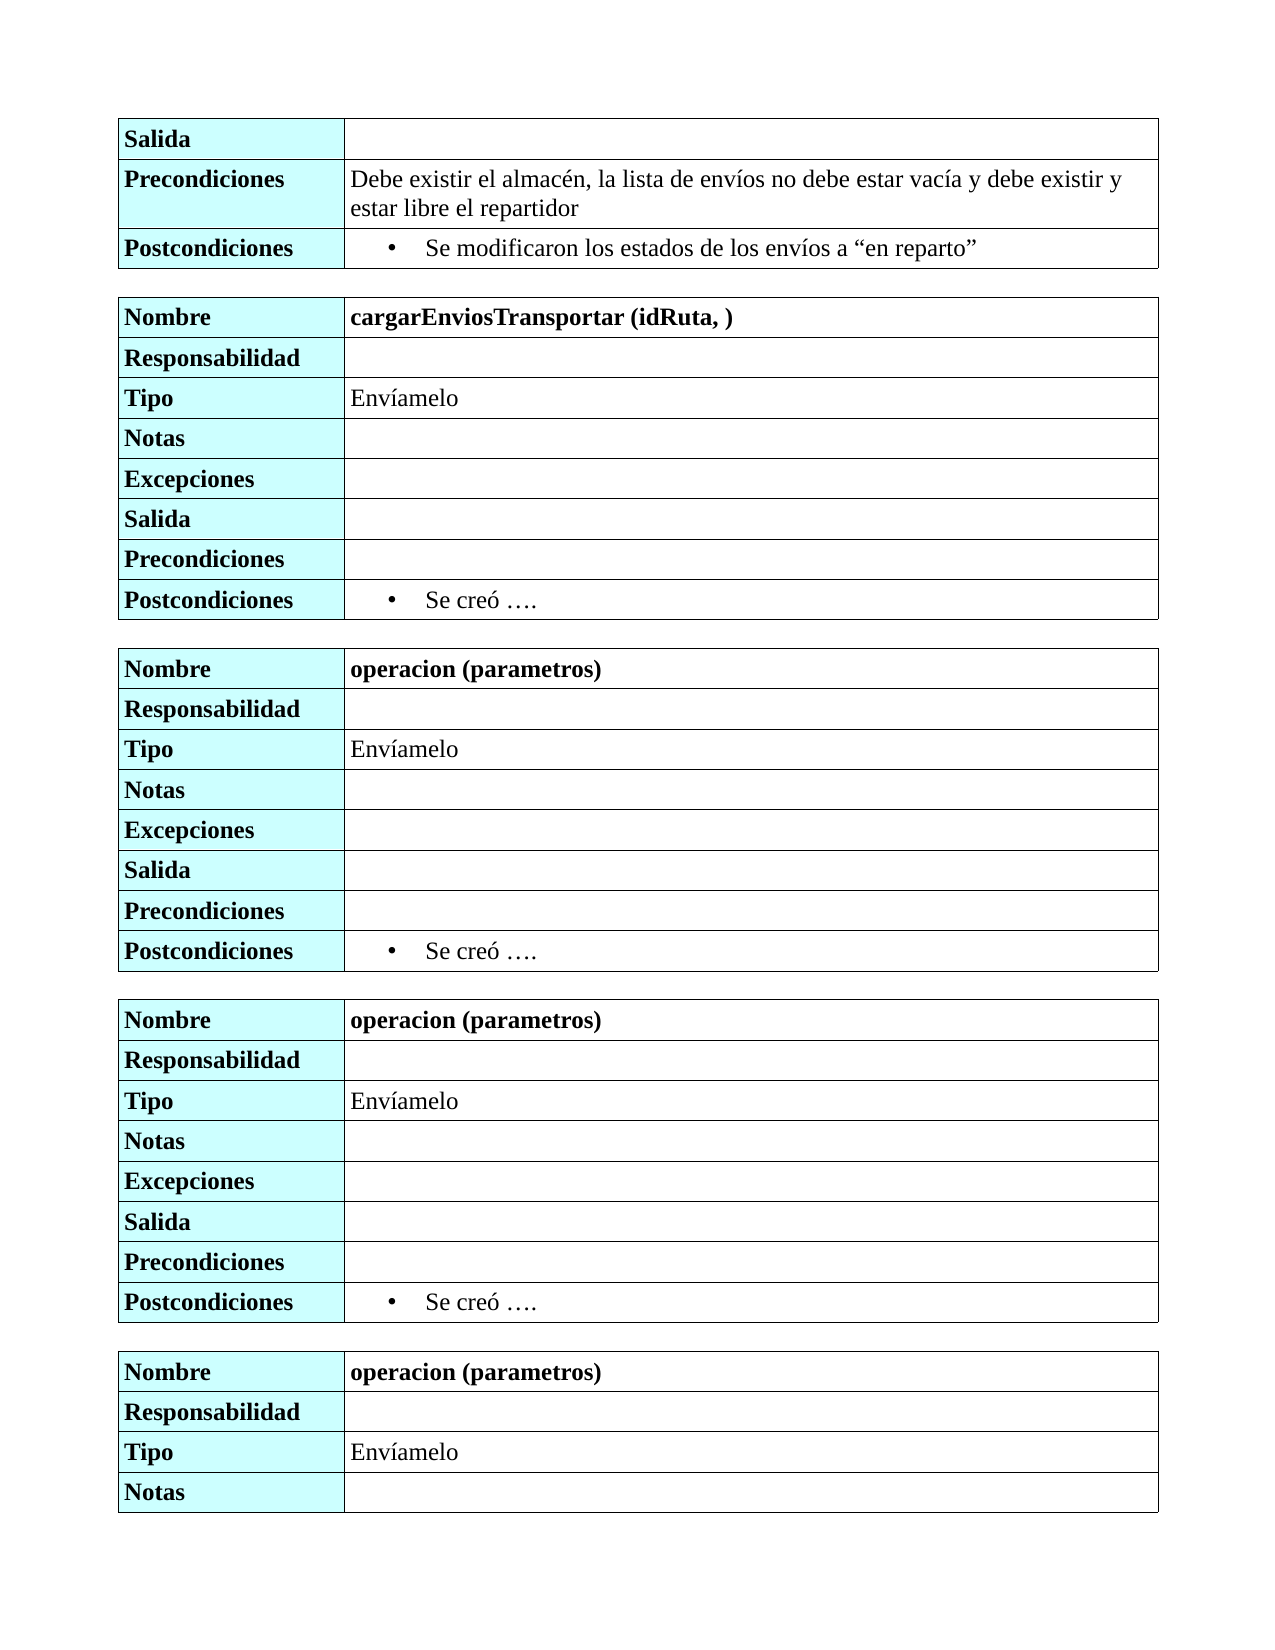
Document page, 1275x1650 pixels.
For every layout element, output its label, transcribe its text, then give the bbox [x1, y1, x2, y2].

table_cell [345, 1242, 1158, 1282]
table_cell Precondiciones [119, 1242, 344, 1282]
table_cell Responsabilidad [119, 1392, 344, 1431]
table_cell Postcondiciones [119, 580, 344, 619]
table_cell Envíamelo [345, 730, 1158, 769]
table_cell [345, 770, 1158, 809]
table_cell Envíamelo [345, 1081, 1158, 1120]
table_cell [345, 851, 1158, 890]
table_cell Excepciones [119, 810, 344, 849]
table_cell Tipo [119, 1432, 344, 1472]
table_cell [345, 1162, 1158, 1201]
table_cell [345, 338, 1158, 377]
table_cell Tipo [119, 378, 344, 418]
table_cell Postcondiciones [119, 1283, 344, 1322]
table_cell Responsabilidad [119, 689, 344, 729]
table_cell Salida [119, 499, 344, 538]
table_cell [345, 540, 1158, 579]
table_cell Excepciones [119, 1162, 344, 1201]
table_cell Postcondiciones [119, 229, 344, 268]
table_cell Se creó …. [345, 931, 1158, 971]
table_header Nombre [119, 1000, 344, 1040]
table_cell Se creó …. [345, 580, 1158, 619]
table_cell Notas [119, 1121, 344, 1161]
table_cell Salida [119, 119, 344, 158]
table_cell [345, 419, 1158, 458]
table_cell [345, 1121, 1158, 1161]
table_cell Salida [119, 851, 344, 890]
table_header Nombre [119, 649, 344, 688]
table_cell Responsabilidad [119, 338, 344, 377]
table_cell Se creó …. [345, 1283, 1158, 1322]
table_cell [345, 1473, 1158, 1512]
table_cell [345, 499, 1158, 538]
table_cell Envíamelo [345, 1432, 1158, 1472]
table_cell Tipo [119, 1081, 344, 1120]
table_cell Salida [119, 1202, 344, 1241]
table_header Nombre [119, 1352, 344, 1391]
table_cell [345, 891, 1158, 930]
table_cell Postcondiciones [119, 931, 344, 971]
table_cell Precondiciones [119, 160, 344, 227]
table_cell Excepciones [119, 459, 344, 498]
table_cell [345, 810, 1158, 849]
table_cell Debe existir el almacén, la lista de envíos no debe estar vacía y debe existir y estar libre el repartidor [345, 160, 1158, 227]
table_cell [345, 1202, 1158, 1241]
table_cell Precondiciones [119, 540, 344, 579]
table_cell [345, 459, 1158, 498]
table_header operacion (parametros) [345, 1352, 1158, 1391]
table_cell Se modificaron los estados de los envíos a “en reparto” [345, 229, 1158, 268]
table_header Nombre [119, 298, 344, 337]
table_cell Envíamelo [345, 378, 1158, 418]
table_cell Precondiciones [119, 891, 344, 930]
table_cell Responsabilidad [119, 1041, 344, 1080]
table_header operacion (parametros) [345, 649, 1158, 688]
table_cell [345, 1392, 1158, 1431]
table_cell [345, 119, 1158, 158]
table_cell Notas [119, 770, 344, 809]
table_header operacion (parametros) [345, 1000, 1158, 1040]
table_cell [345, 689, 1158, 729]
table_cell Tipo [119, 730, 344, 769]
table_header cargarEnviosTransportar (idRuta, ) [345, 298, 1158, 337]
table_cell Notas [119, 1473, 344, 1512]
table_cell Notas [119, 419, 344, 458]
table_cell [345, 1041, 1158, 1080]
